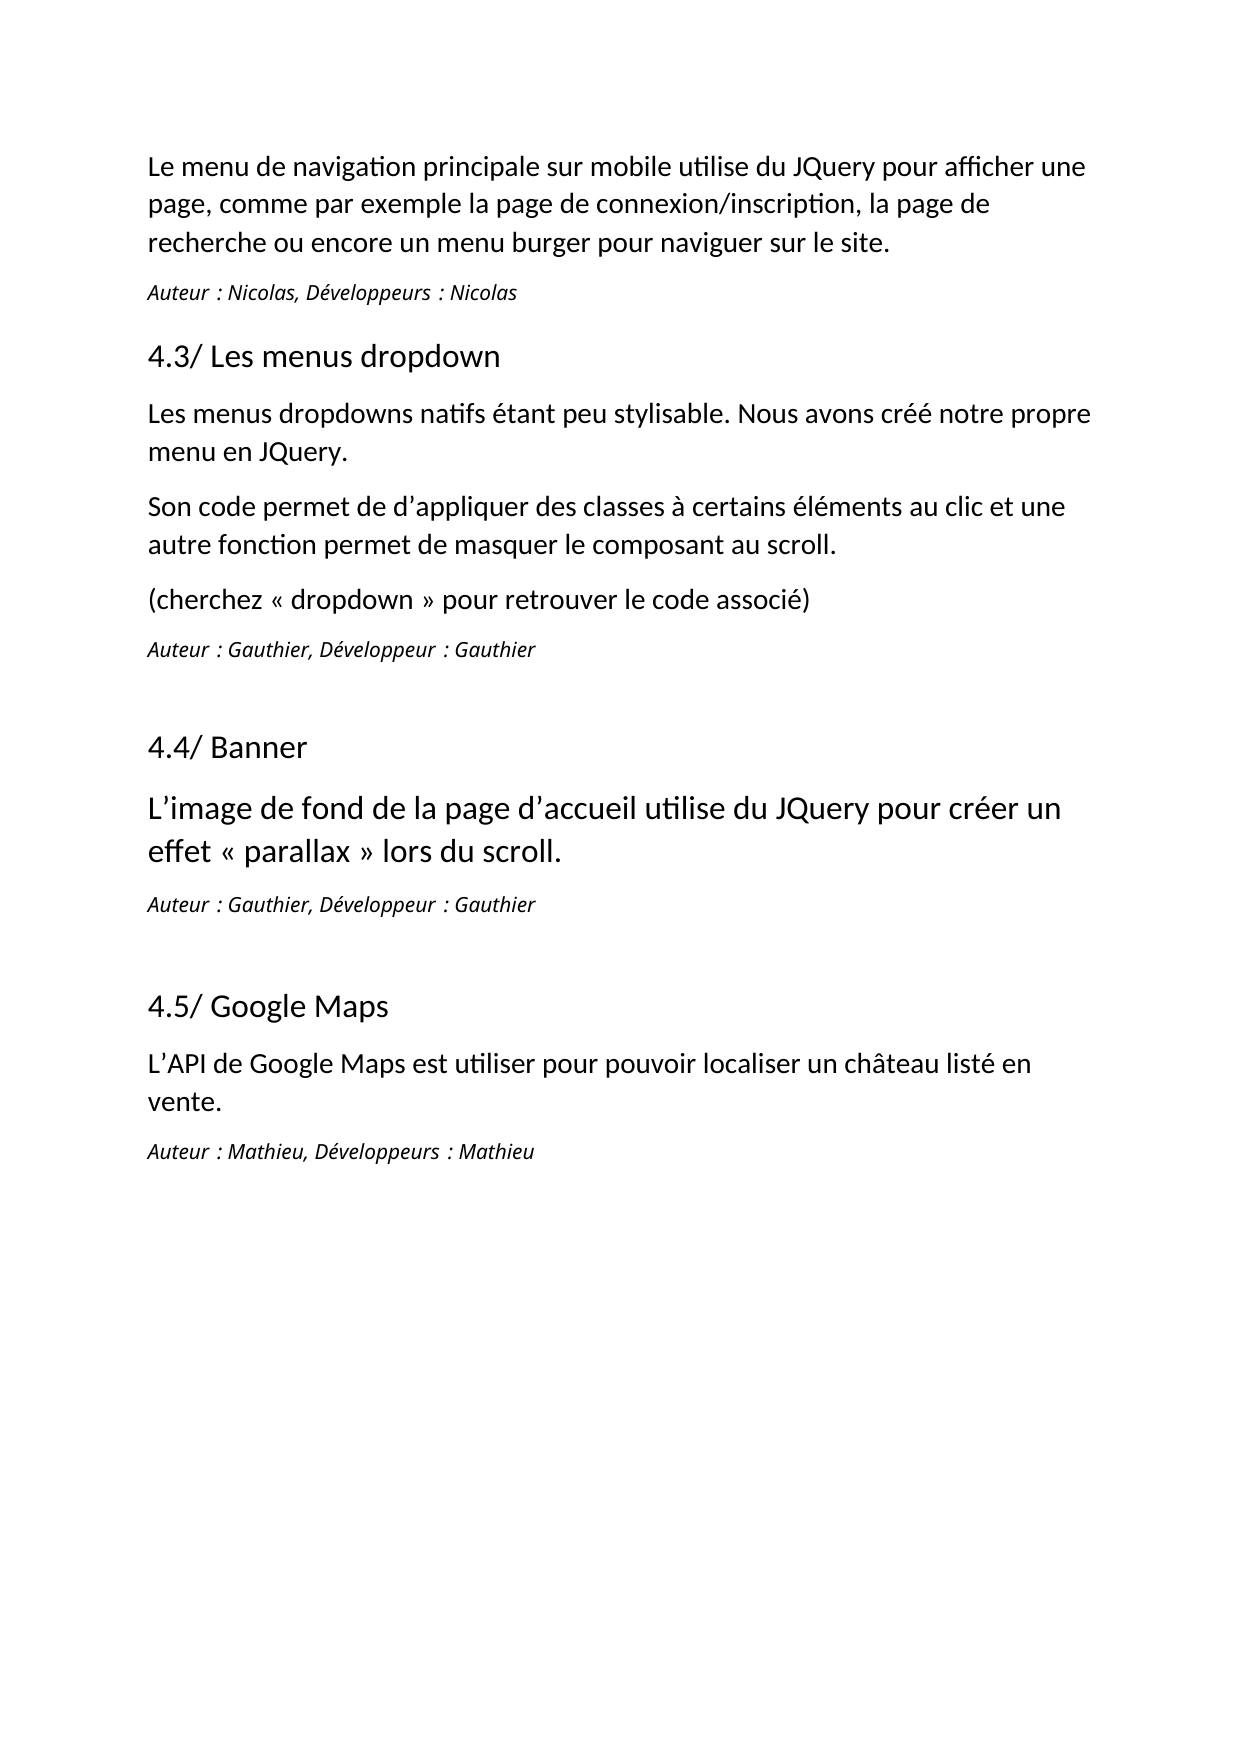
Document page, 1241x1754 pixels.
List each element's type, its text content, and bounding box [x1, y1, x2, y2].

text Les menus dropdowns natifs étant peu stylisable. Nous avons créé notre propre menu en JQuery. [148, 395, 1093, 469]
text (cherchez « dropdown » pour retrouver le code associé) [148, 581, 1093, 616]
text L’image de fond de la page d’accueil utilise du JQuery pour créer un effet « parallax » lors du scroll. [148, 787, 1093, 871]
text 4.5/ Google Maps [148, 984, 1093, 1025]
text L’API de Google Maps est utiliser pour pouvoir localiser un château listé en vente. [148, 1045, 1093, 1118]
list Auteur : Mathieu, Développeurs : Mathieu [148, 1137, 1093, 1166]
text Auteur : Gauthier, Développeur : Gauthier [148, 890, 1093, 919]
text Auteur : Gauthier, Développeur : Gauthier [148, 636, 1093, 664]
text 4.4/ Banner [148, 726, 1093, 767]
text Le menu de navigation principale sur mobile utilise du JQuery pour afficher une page, comme par exemple la page de connexion/inscription, la page de recherche ou encore un menu burger pour naviguer sur le site. [148, 148, 1093, 259]
text Son code permet de d’appliquer des classes à certains éléments au clic et une autre fonction permet de masquer le composant au scroll. [148, 488, 1093, 562]
list Auteur : Nicolas, Développeurs : Nicolas [148, 278, 1093, 307]
text 4.3/ Les menus dropdown [148, 335, 1093, 376]
